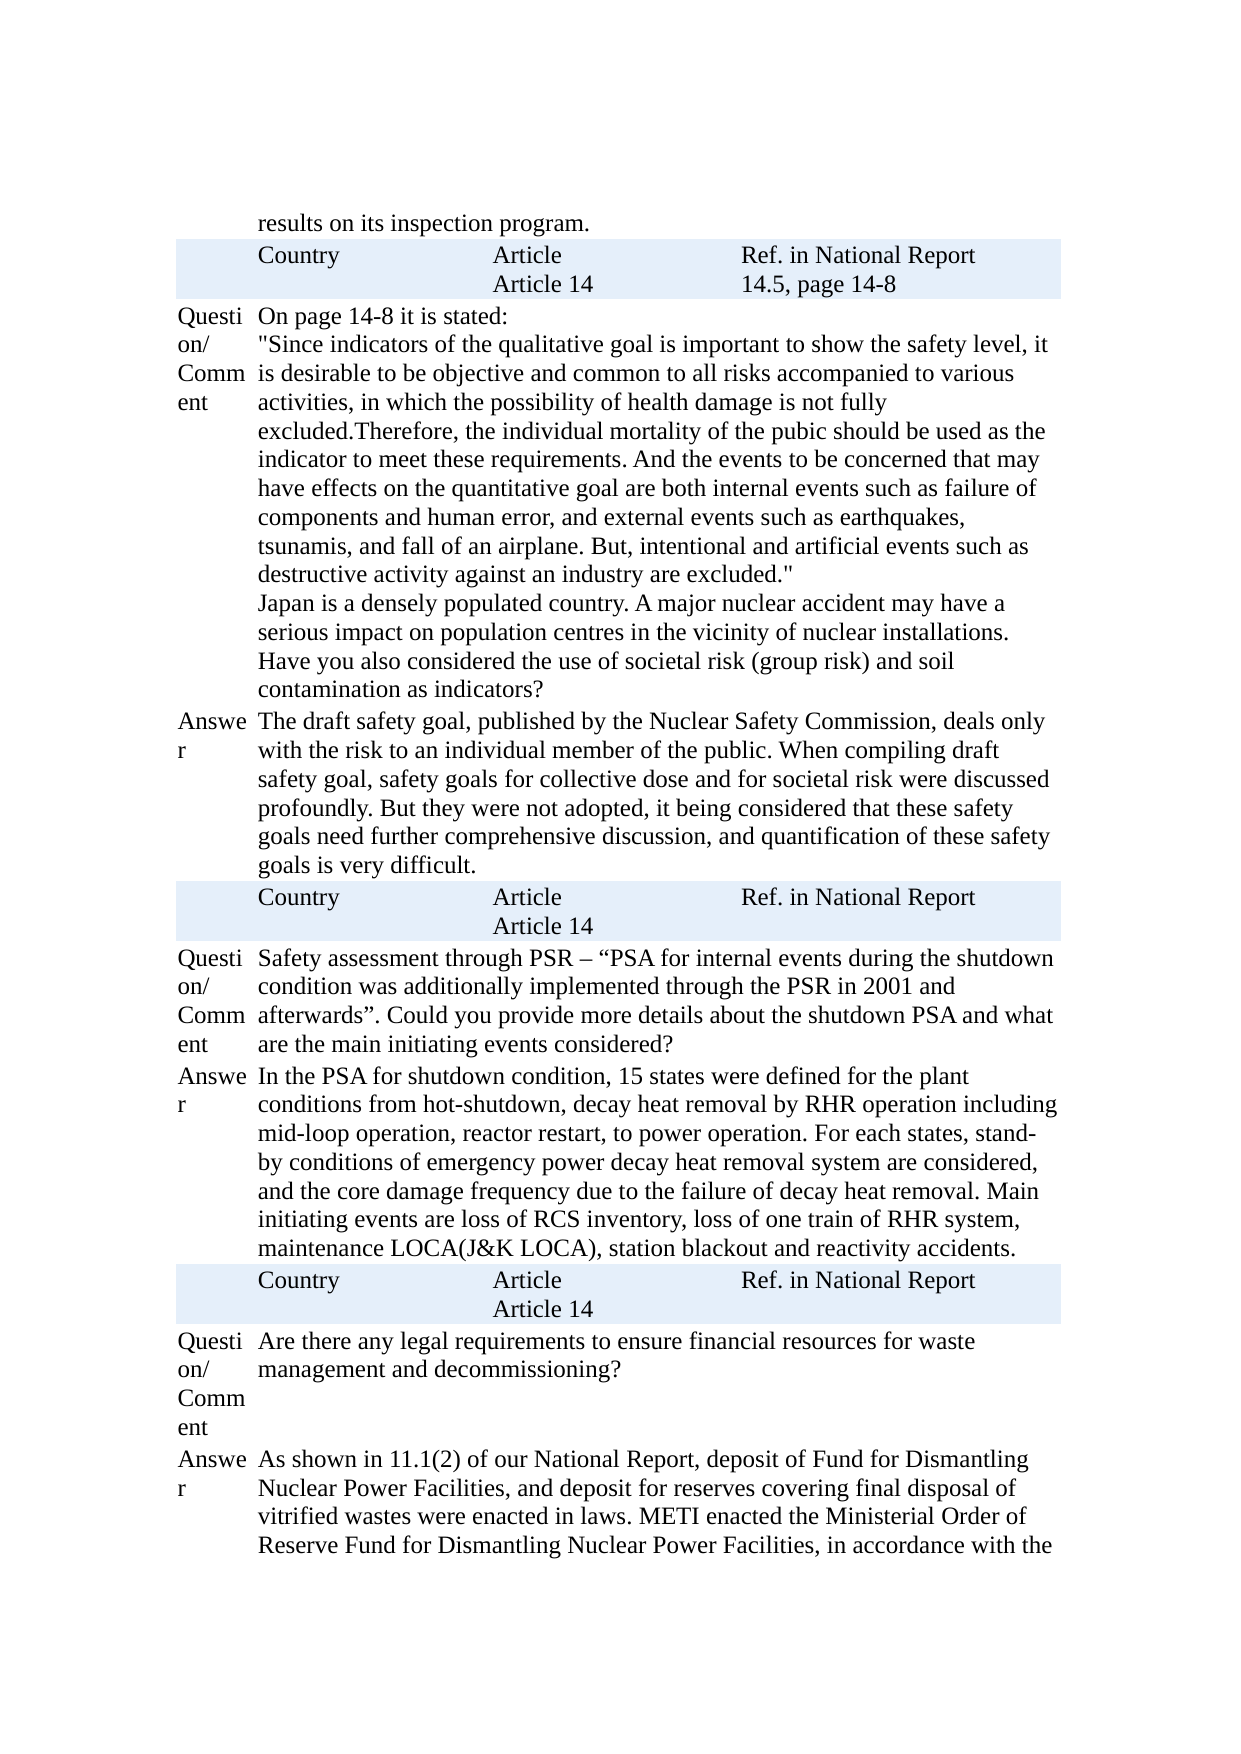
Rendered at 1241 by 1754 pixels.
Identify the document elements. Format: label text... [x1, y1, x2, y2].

table_cell Article Article 14 [491, 881, 739, 941]
table_cell Article Article 14 [491, 239, 739, 299]
table_cell Question/ Comment [176, 941, 256, 1059]
table_cell [176, 207, 256, 239]
table_cell Country [256, 1264, 491, 1324]
table_cell Are there any legal requirements to ensure financial resources for waste management and decommissioning? [256, 1324, 1061, 1442]
table_cell [176, 1264, 256, 1324]
table_cell [176, 239, 256, 299]
table_cell In the PSA for shutdown condition, 15 states were defined for the plant conditions from hot-shutdown, decay heat removal by RHR operation including mid-loop operation, reactor restart, to power operation. For each states, stand-by conditions of emergency power decay heat removal system are considered, and the core damage frequency due to the failure of decay heat removal. Main initiating events are loss of RCS inventory, loss of one train of RHR system, maintenance LOCA(J&K LOCA), station blackout and reactivity accidents. [256, 1059, 1061, 1264]
table_cell Question/ Comment [176, 299, 256, 705]
table_cell Safety assessment through PSR – “PSA for internal events during the shutdown condition was additionally implemented through the PSR in 2001 and afterwards”. Could you provide more details about the shutdown PSA and what are the main initiating events considered? [256, 941, 1061, 1059]
table_cell Country [256, 881, 491, 941]
table_cell Question/ Comment [176, 1324, 256, 1442]
table_cell The draft safety goal, published by the Nuclear Safety Commission, deals only with the risk to an individual member of the public. When compiling draft safety goal, safety goals for collective dose and for societal risk were discussed profoundly. But they were not adopted, it being considered that these safety goals need further comprehensive discussion, and quantification of these safety goals is very difficult. [256, 705, 1061, 881]
table_cell As shown in 11.1(2) of our National Report, deposit of Fund for Dismantling Nuclear Power Facilities, and deposit for reserves covering final disposal of vitrified wastes were enacted in laws. METI enacted the Ministerial Order of Reserve Fund for Dismantling Nuclear Power Facilities, in accordance with the [256, 1443, 1061, 1561]
table_cell Country [256, 239, 491, 299]
table_cell On page 14-8 it is stated: "Since indicators of the qualitative goal is important to show the safety level, it is desirable to be objective and common to all risks accompanied to various activities, in which the possibility of health damage is not fully excluded.Therefore, the individual mortality of the pubic should be used as the indicator to meet these requirements. And the events to be concerned that may have effects on the quantitative goal are both internal events such as failure of components and human error, and external events such as earthquakes, tsunamis, and fall of an airplane. But, intentional and artificial events such as destructive activity against an industry are excluded." Japan is a densely populated country. A major nuclear accident may have a serious impact on population centres in the vicinity of nuclear installations. Have you also considered the use of societal risk (group risk) and soil contamination as indicators? [256, 299, 1061, 705]
table_cell Answer [176, 705, 256, 881]
table_cell Ref. in National Report 14.5, page 14-8 [739, 239, 1061, 299]
table_cell Ref. in National Report [739, 881, 1061, 941]
table_cell Ref. in National Report [739, 1264, 1061, 1324]
table_cell Article Article 14 [491, 1264, 739, 1324]
table_cell results on its inspection program. [256, 207, 1061, 239]
table_cell Answer [176, 1059, 256, 1264]
table_cell [176, 881, 256, 941]
table_cell Answer [176, 1443, 256, 1561]
